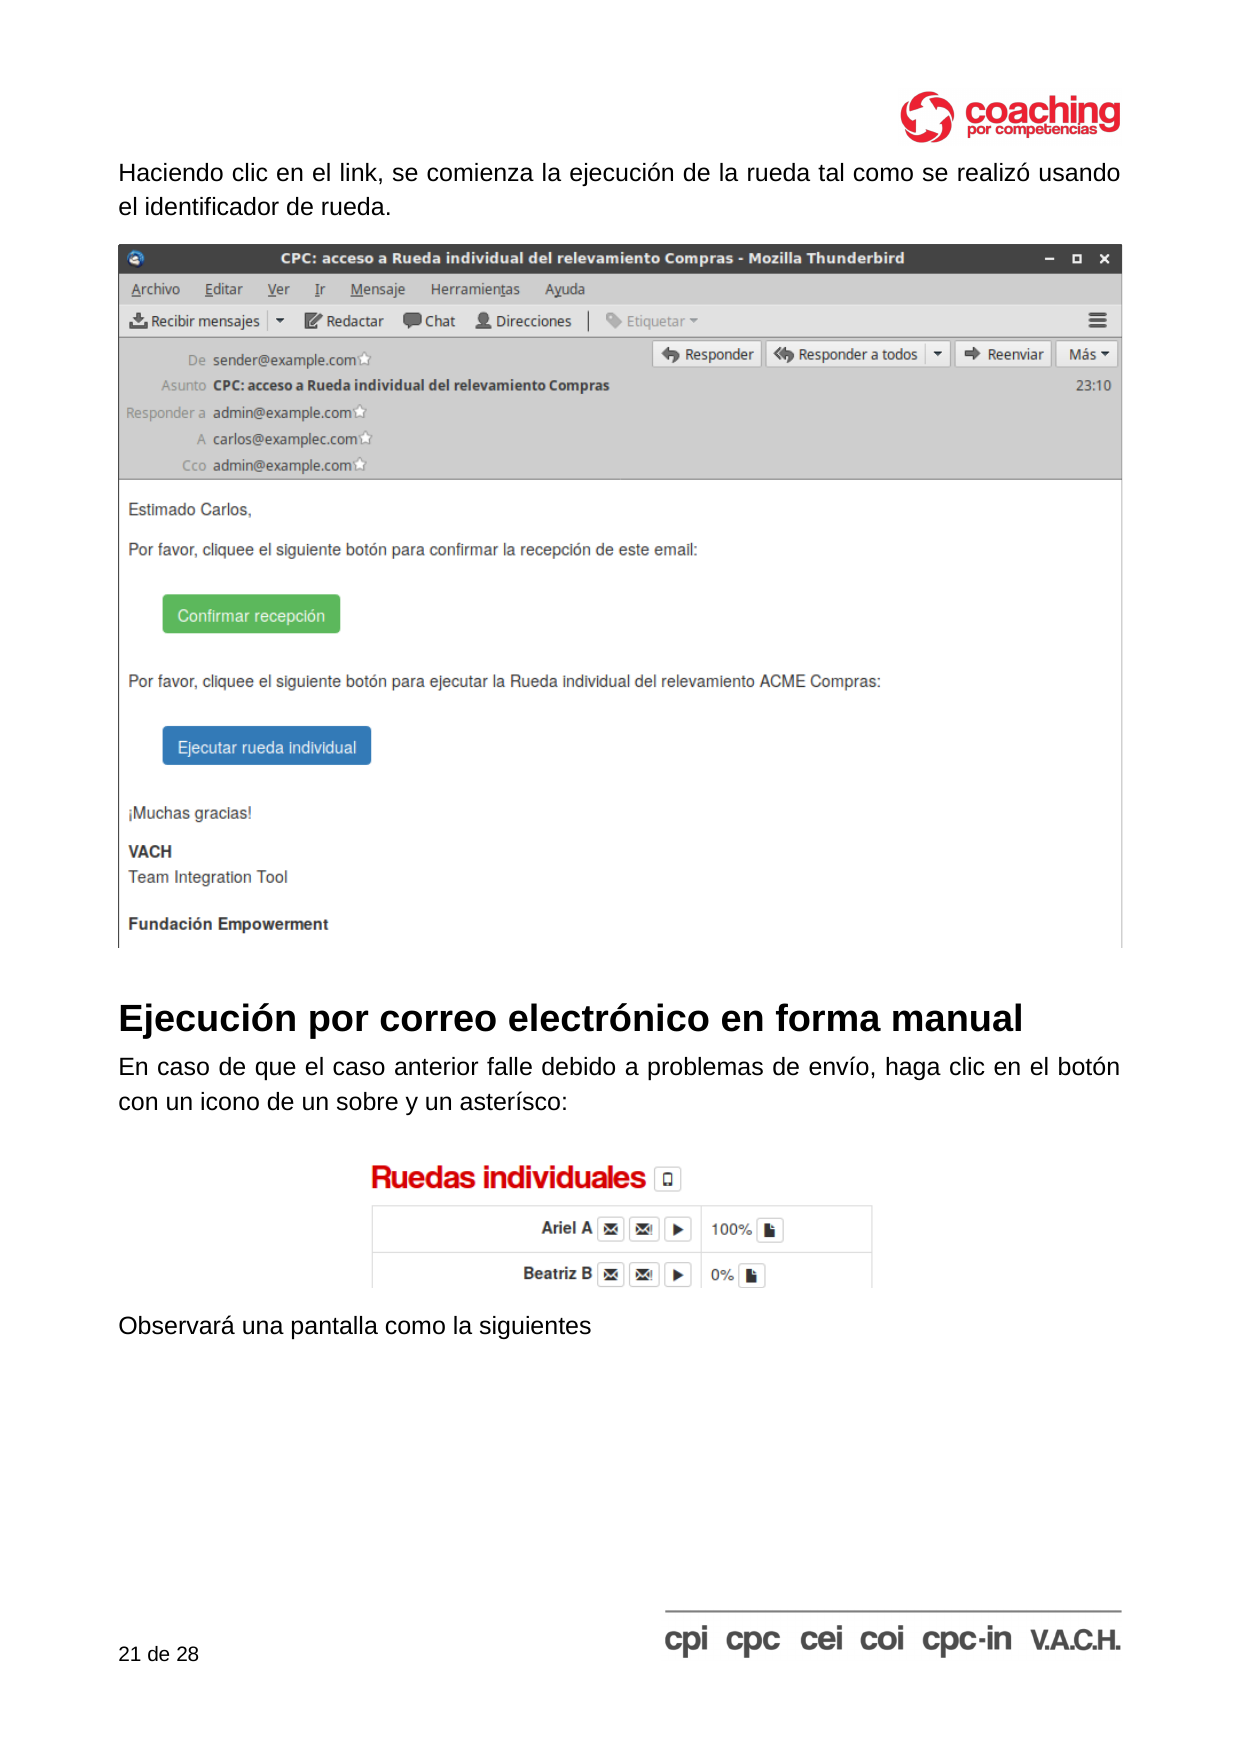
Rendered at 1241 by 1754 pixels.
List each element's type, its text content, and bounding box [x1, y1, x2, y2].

text Haciendo clic en el link, se comienza la ejecución de la rueda tal como se realizó usando el identificador de rueda. [118, 158, 1122, 221]
subtitle Ejecución por correo electrónico en forma manual [118, 996, 1122, 1040]
picture [661, 1609, 1123, 1661]
text Observará una pantalla como la siguientes [118, 1311, 1122, 1340]
picture [897, 88, 1123, 146]
picture [118, 244, 1123, 948]
text En caso de que el caso anterior falle debido a problemas de envío, haga clic en el botón con un icono de un sobre y un asterísco: [118, 1052, 1122, 1116]
picture [332, 1247, 908, 1288]
